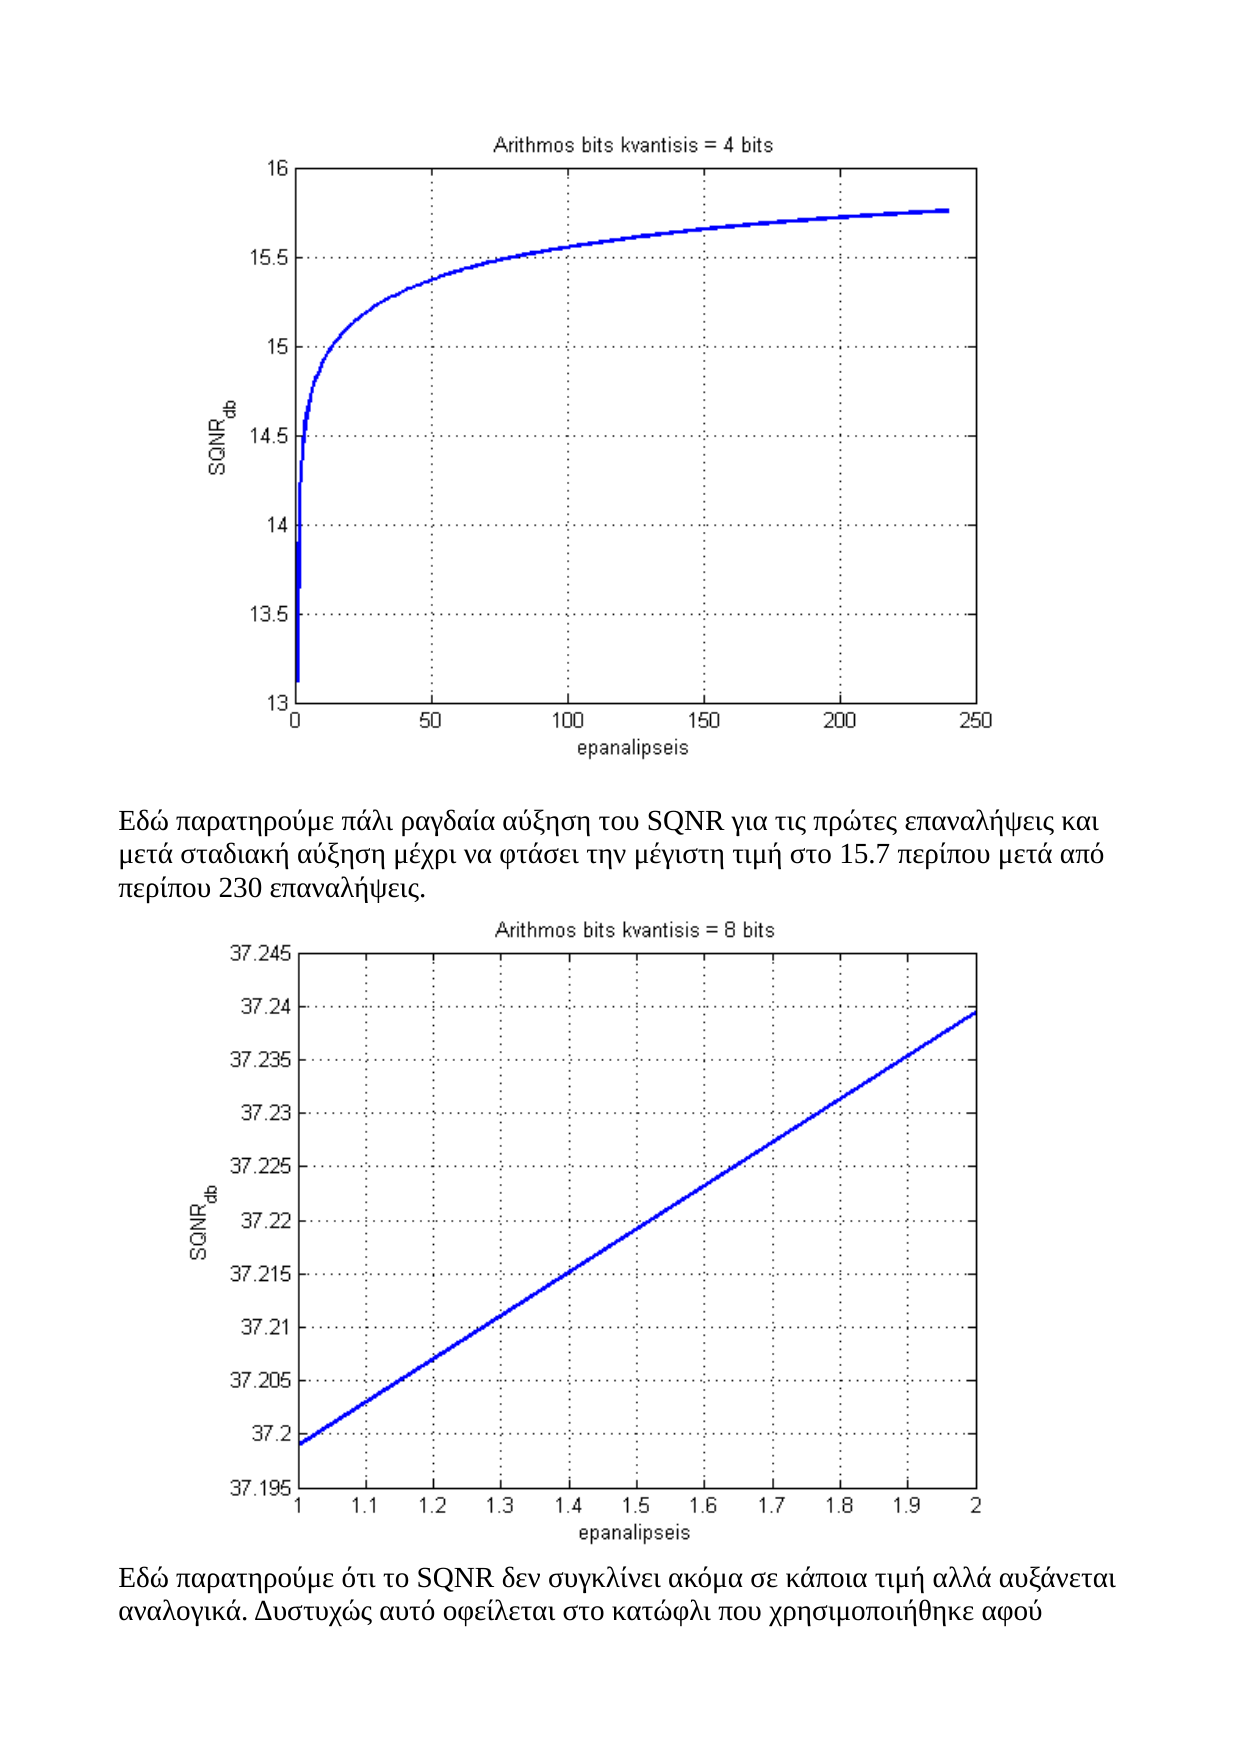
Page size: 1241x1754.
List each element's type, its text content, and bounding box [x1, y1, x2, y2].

text Εδώ παρατηρούμε ότι το SQNR δεν συγκλίνει ακόμα σε κάποια τιμή αλλά αυξάνεται αναλογικά. Δυστυχώς αυτό οφείλεται στο κατώφλι που χρησιμοποιήθηκε αφού [118, 904, 1122, 1627]
text Εδώ παρατηρούμε πάλι ραγδαία αύξηση του SQNR για τις πρώτες επαναλήψεις και μετά σταδιακή αύξηση μέχρι να φτάσει την μέγιστη τιμή στο 15.7 περίπου μετά από περίπου 230 επαναλήψεις. [118, 803, 1122, 904]
picture [181, 903, 1059, 1560]
picture [181, 118, 1059, 775]
